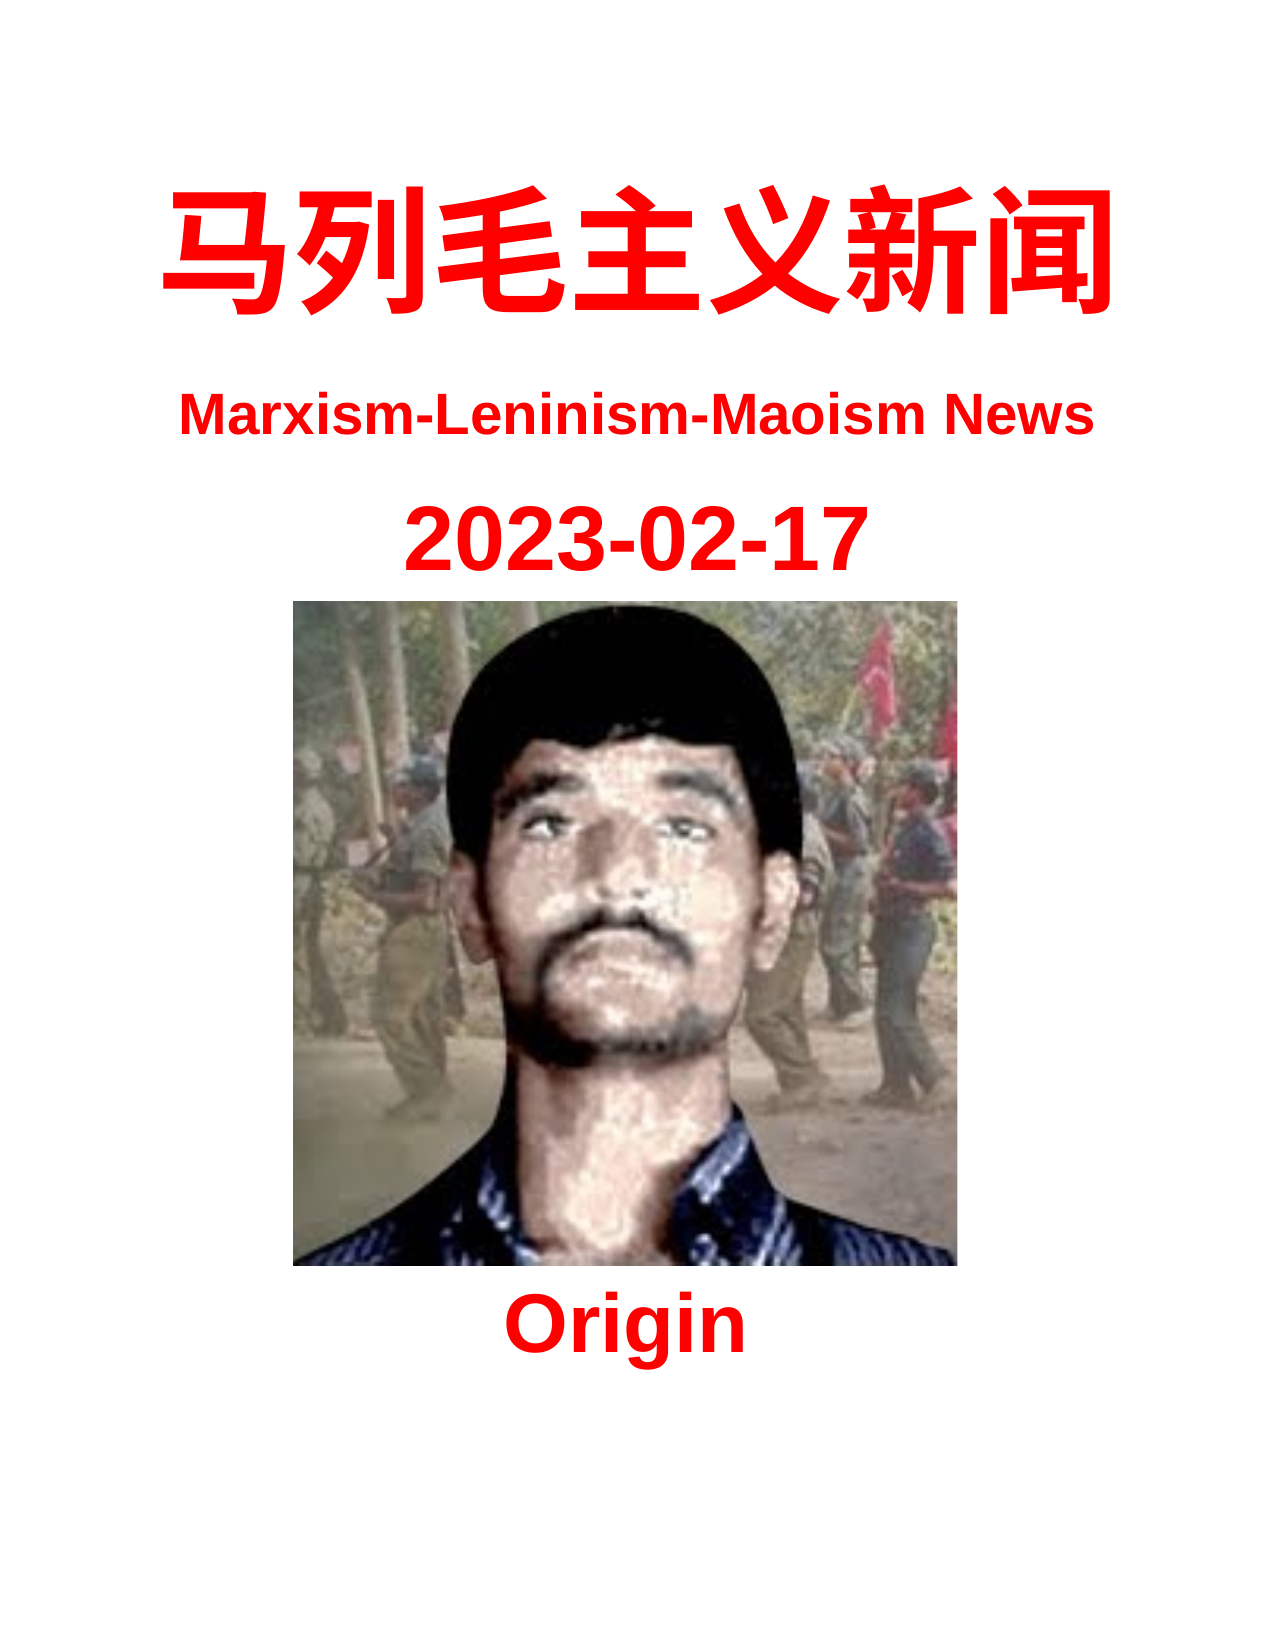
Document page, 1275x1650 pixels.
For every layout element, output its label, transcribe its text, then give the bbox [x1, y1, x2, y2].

subtitle Origin [118, 1274, 1157, 1370]
subtitle 马列毛主义新闻 [118, 143, 1157, 342]
subtitle 2023-02-17 [118, 484, 1157, 590]
picture [293, 601, 958, 1266]
subtitle Marxism-Leninism-Maoism News [118, 380, 1157, 447]
